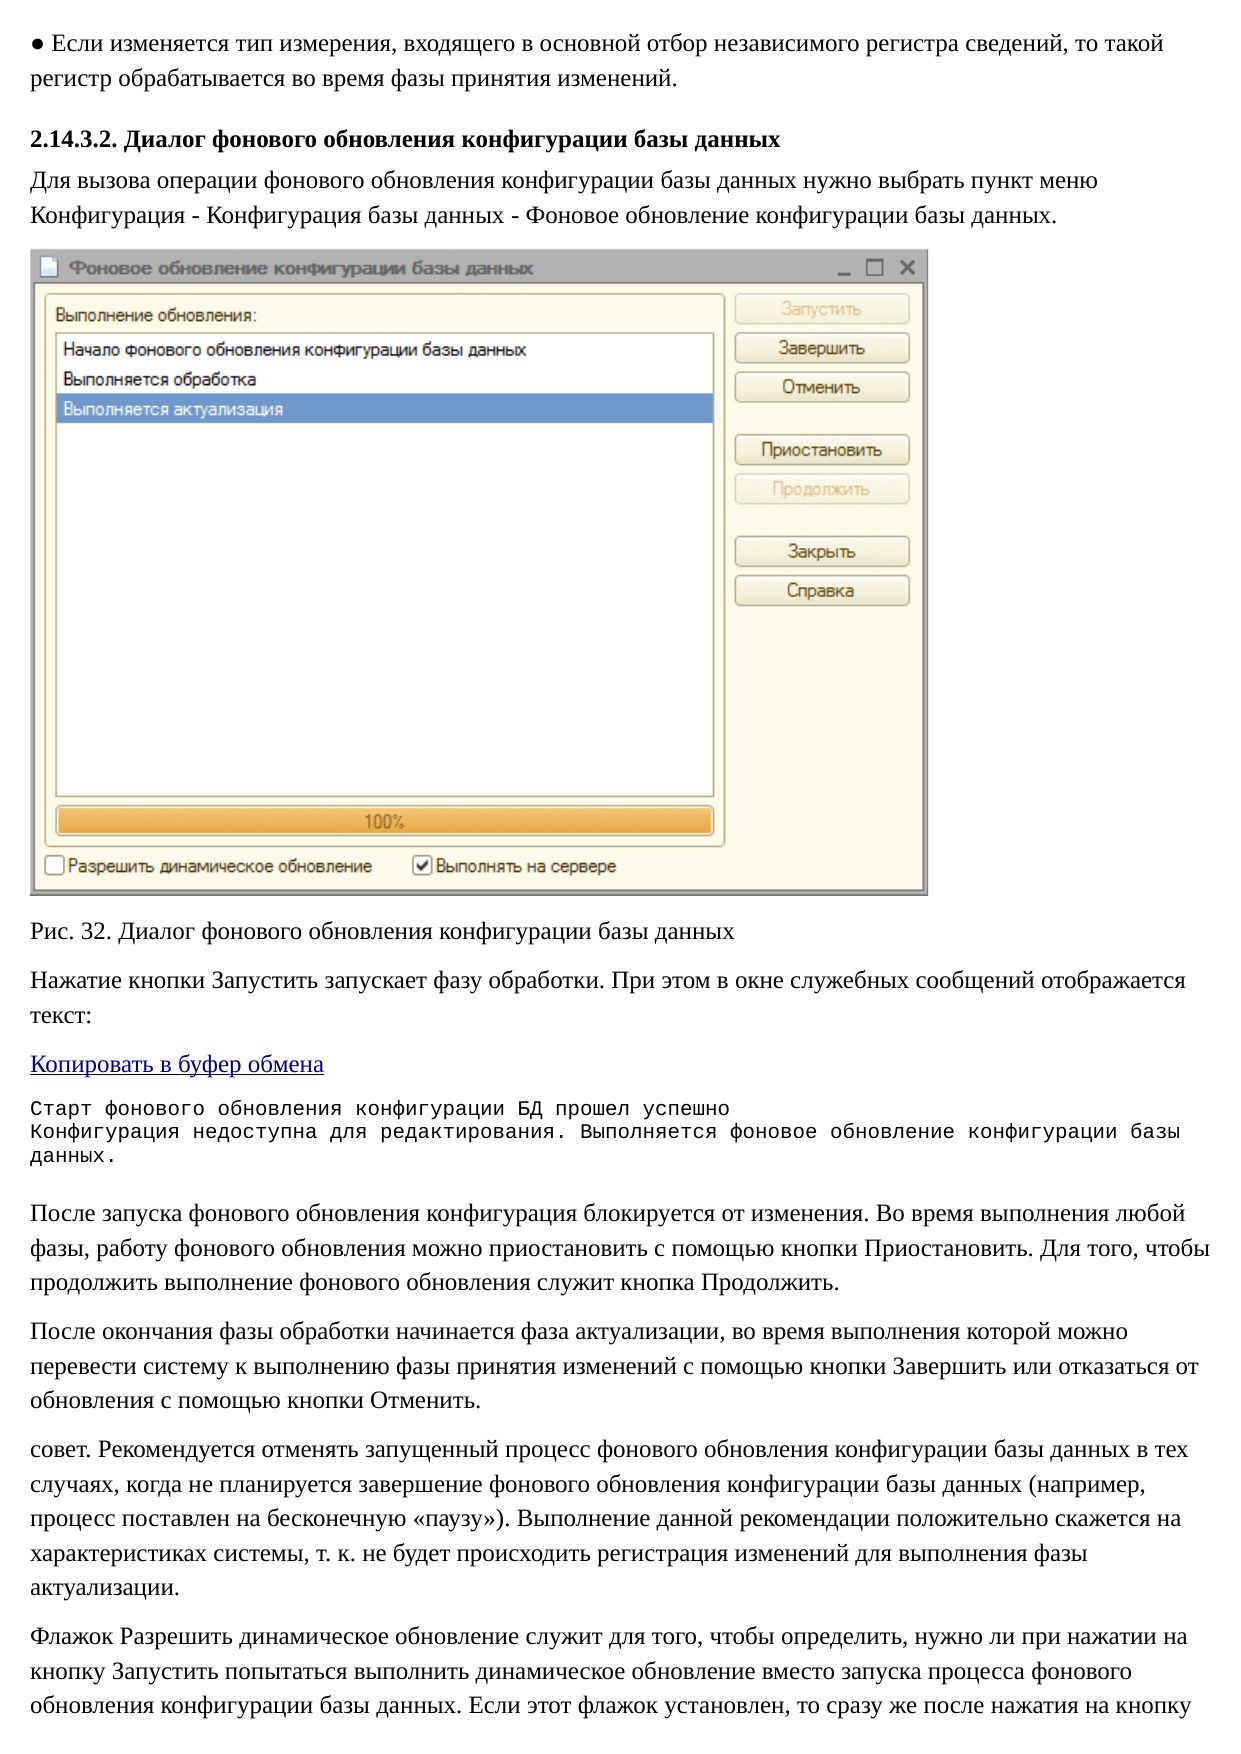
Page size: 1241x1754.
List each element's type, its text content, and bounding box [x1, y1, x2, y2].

text Нажатие кнопки Запустить запускает фазу обработки. При этом в окне служебных сообщений отображается текст: [30, 965, 1211, 1028]
text Для вызова операции фонового обновления конфигурации базы данных нужно выбрать пункт меню Конфигурация ‑ Конфигурация базы данных ‑ Фоновое обновление конфигурации базы данных. [30, 165, 1211, 229]
text ● Если изменяется тип измерения, входящего в основной отбор независимого регистра сведений, то такой регистр обрабатывается во время фазы принятия изменений. [30, 28, 1211, 91]
picture [29, 248, 929, 896]
text Старт фонового обновления конфигурации БД прошел успешно [30, 1098, 1211, 1121]
text Рис. 32. Диалог фонового обновления конфигурации базы данных [30, 916, 1211, 945]
text Копировать в буфер обмена [30, 1049, 1211, 1077]
text Флажок Разрешить динамическое обновление служит для того, чтобы определить, нужно ли при нажатии на кнопку Запустить попытаться выполнить динамическое обновление вместо запуска процесса фонового обновления конфигурации базы данных. Если этот флажок установлен, то сразу же после нажатия на кнопку [30, 1621, 1211, 1719]
text После окончания фазы обработки начинается фаза актуализации, во время выполнения которой можно перевести систему к выполнению фазы принятия изменений с помощью кнопки Завершить или отказаться от обновления с помощью кнопки Отменить. [30, 1316, 1211, 1414]
text совет. Рекомендуется отменять запущенный процесс фонового обновления конфигурации базы данных в тех случаях, когда не планируется завершение фонового обновления конфигурации базы данных (например, процесс поставлен на бесконечную «паузу»). Выполнение данной рекомендации положительно скажется на характеристиках системы, т. к. не будет происходить регистрация изменений для выполнения фазы актуализации. [30, 1434, 1211, 1601]
text После запуска фонового обновления конфигурация блокируется от изменения. Во время выполнения любой фазы, работу фонового обновления можно приостановить с помощью кнопки Приостановить. Для того, чтобы продолжить выполнение фонового обновления служит кнопка Продолжить. [30, 1198, 1211, 1296]
subtitle 2.14.3.2. Диалог фонового обновления конфигурации базы данных [30, 124, 1211, 153]
text Конфигурация недоступна для редактирования. Выполняется фоновое обновление конфигурации базы данных. [30, 1121, 1211, 1169]
